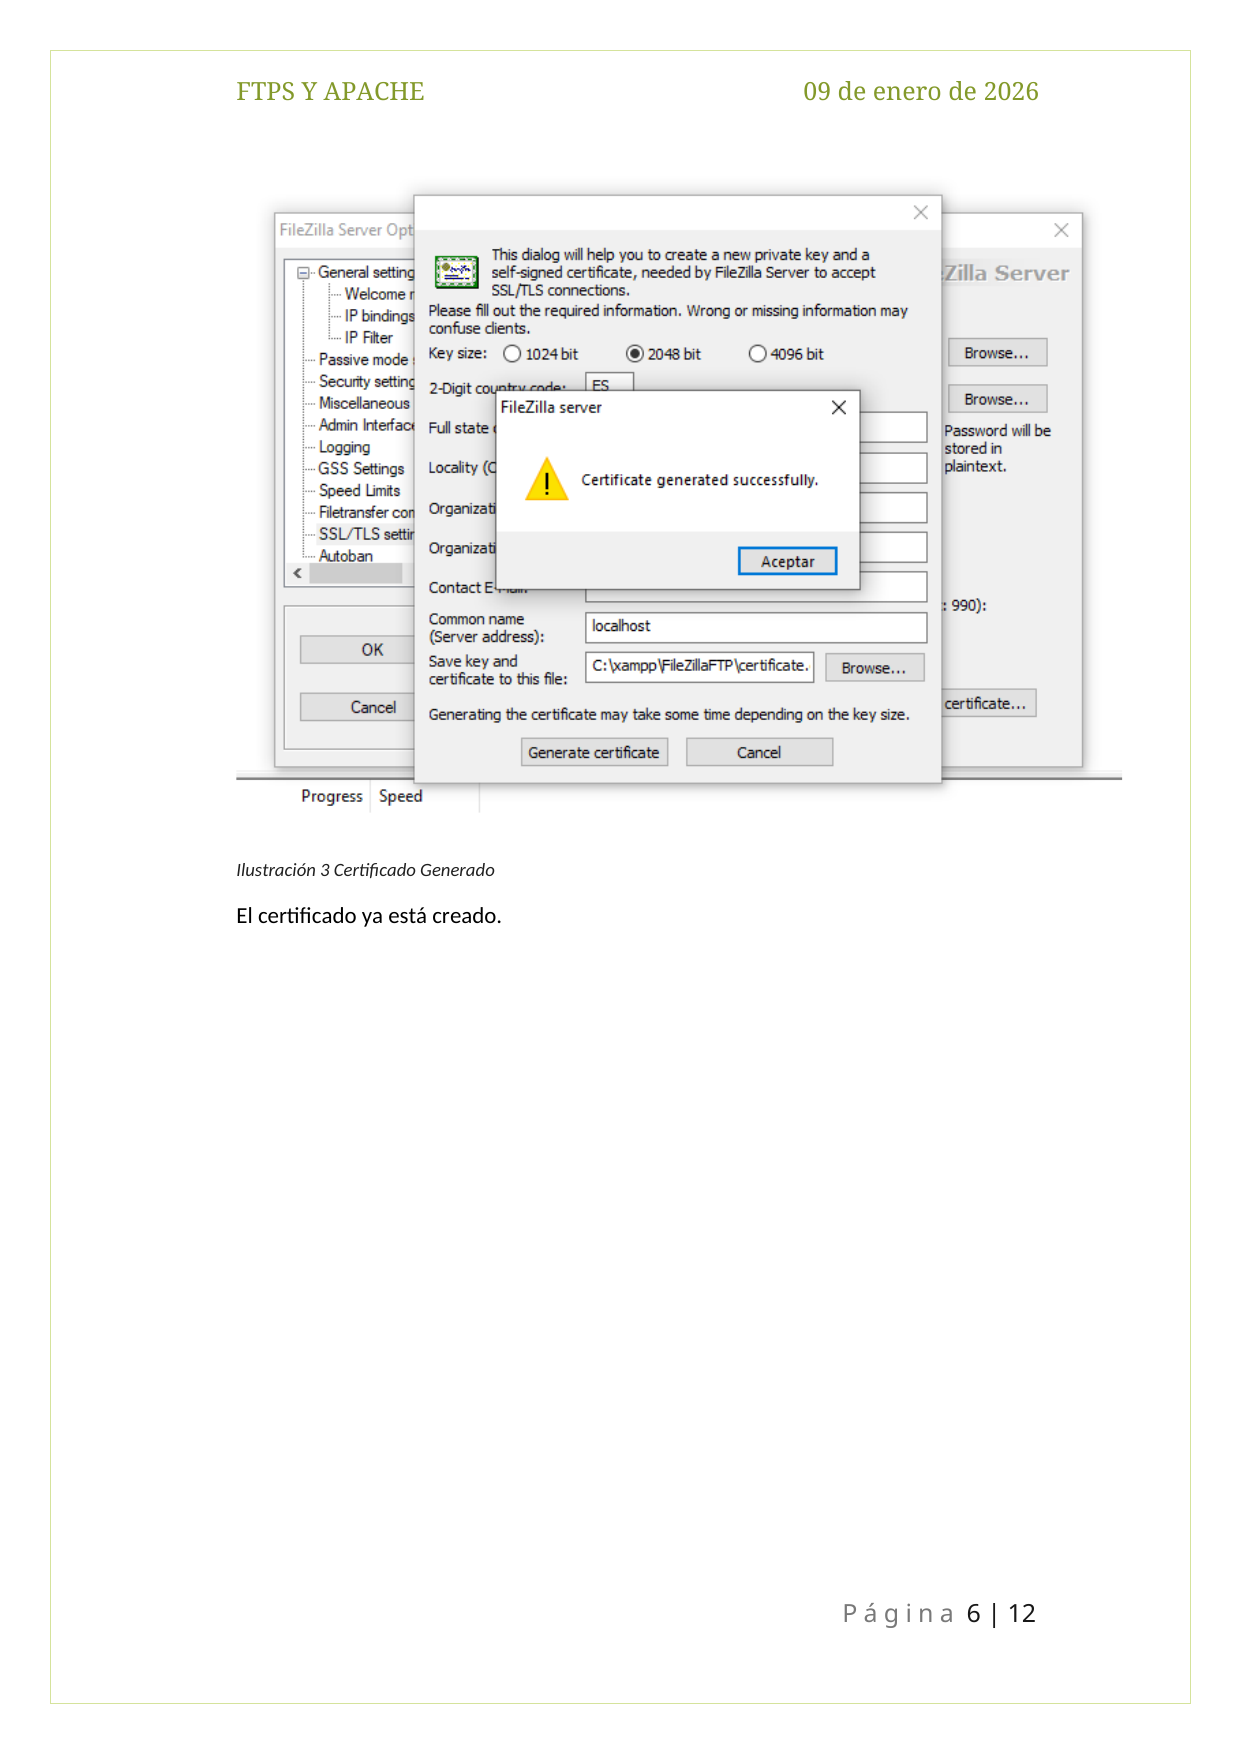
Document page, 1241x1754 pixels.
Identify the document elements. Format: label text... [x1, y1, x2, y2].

text El certificado ya está creado. [177, 902, 1063, 930]
text Ilustración 3 Certificado Generado [177, 858, 1063, 881]
